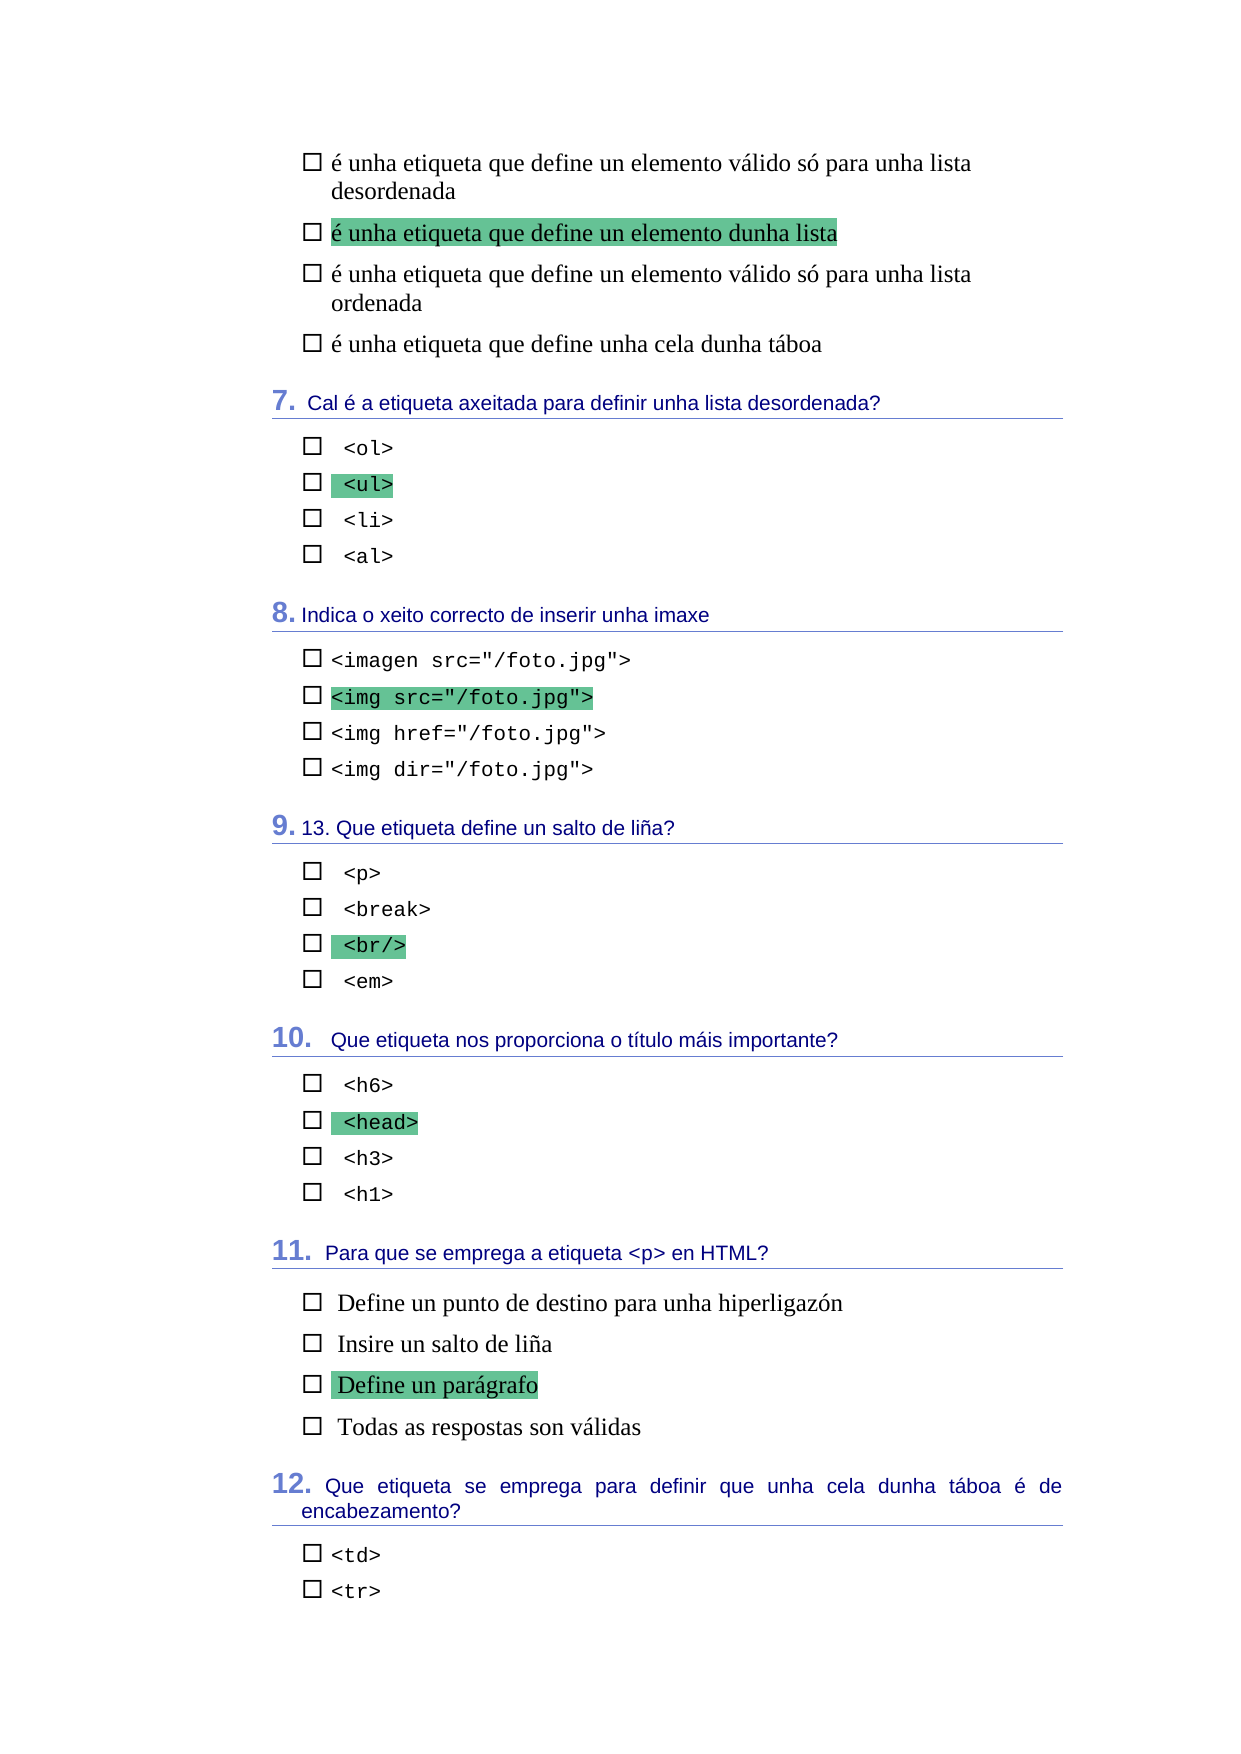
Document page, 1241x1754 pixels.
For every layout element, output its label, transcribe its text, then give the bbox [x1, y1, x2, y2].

list Cal é a etiqueta axeitada para definir unha lista desordenada? [272, 383, 1063, 418]
list <break> [301, 899, 1063, 923]
list <em> [301, 971, 1063, 995]
list <ul> [301, 474, 1063, 498]
list Insire un salto de liña [301, 1329, 1063, 1358]
list Define un parágrafo [301, 1371, 1063, 1399]
list <img dir="/foto.jpg"> [301, 759, 1063, 783]
list Define un punto de destino para unha hiperligazón [301, 1288, 1063, 1317]
list Todas as respostas son válidas [301, 1412, 1063, 1441]
list <h6> [301, 1076, 1063, 1099]
list é unha etiqueta que define un elemento válido só para unha lista desordenada [301, 148, 1063, 205]
list <ol> [301, 438, 1063, 462]
list <imagen src="/foto.jpg"> [301, 651, 1063, 674]
list <h1> [301, 1184, 1063, 1208]
list é unha etiqueta que define un elemento válido só para unha lista ordenada [301, 259, 1063, 316]
list é unha etiqueta que define un elemento dunha lista [301, 218, 1063, 246]
list <al> [301, 546, 1063, 570]
list é unha etiqueta que define unha cela dunha táboa [301, 329, 1063, 358]
list <img src="/foto.jpg"> [301, 687, 1063, 710]
list Indica o xeito correcto de inserir unha imaxe [272, 595, 1063, 631]
list <h3> [301, 1148, 1063, 1171]
list <img href="/foto.jpg"> [301, 723, 1063, 746]
list Para que se emprega a etiqueta <p> en HTML? [272, 1233, 1063, 1268]
list <tr> [301, 1581, 1063, 1605]
list <br/> [301, 935, 1063, 959]
list Que etiqueta se emprega para definir que unha cela dunha táboa é de encabezamento? [272, 1466, 1063, 1525]
list <td> [301, 1545, 1063, 1569]
list <head> [301, 1112, 1063, 1135]
list Que etiqueta nos proporciona o título máis importante? [272, 1020, 1063, 1056]
list <p> [301, 863, 1063, 887]
list <li> [301, 510, 1063, 534]
list 13. Que etiqueta define un salto de liña? [272, 808, 1063, 843]
